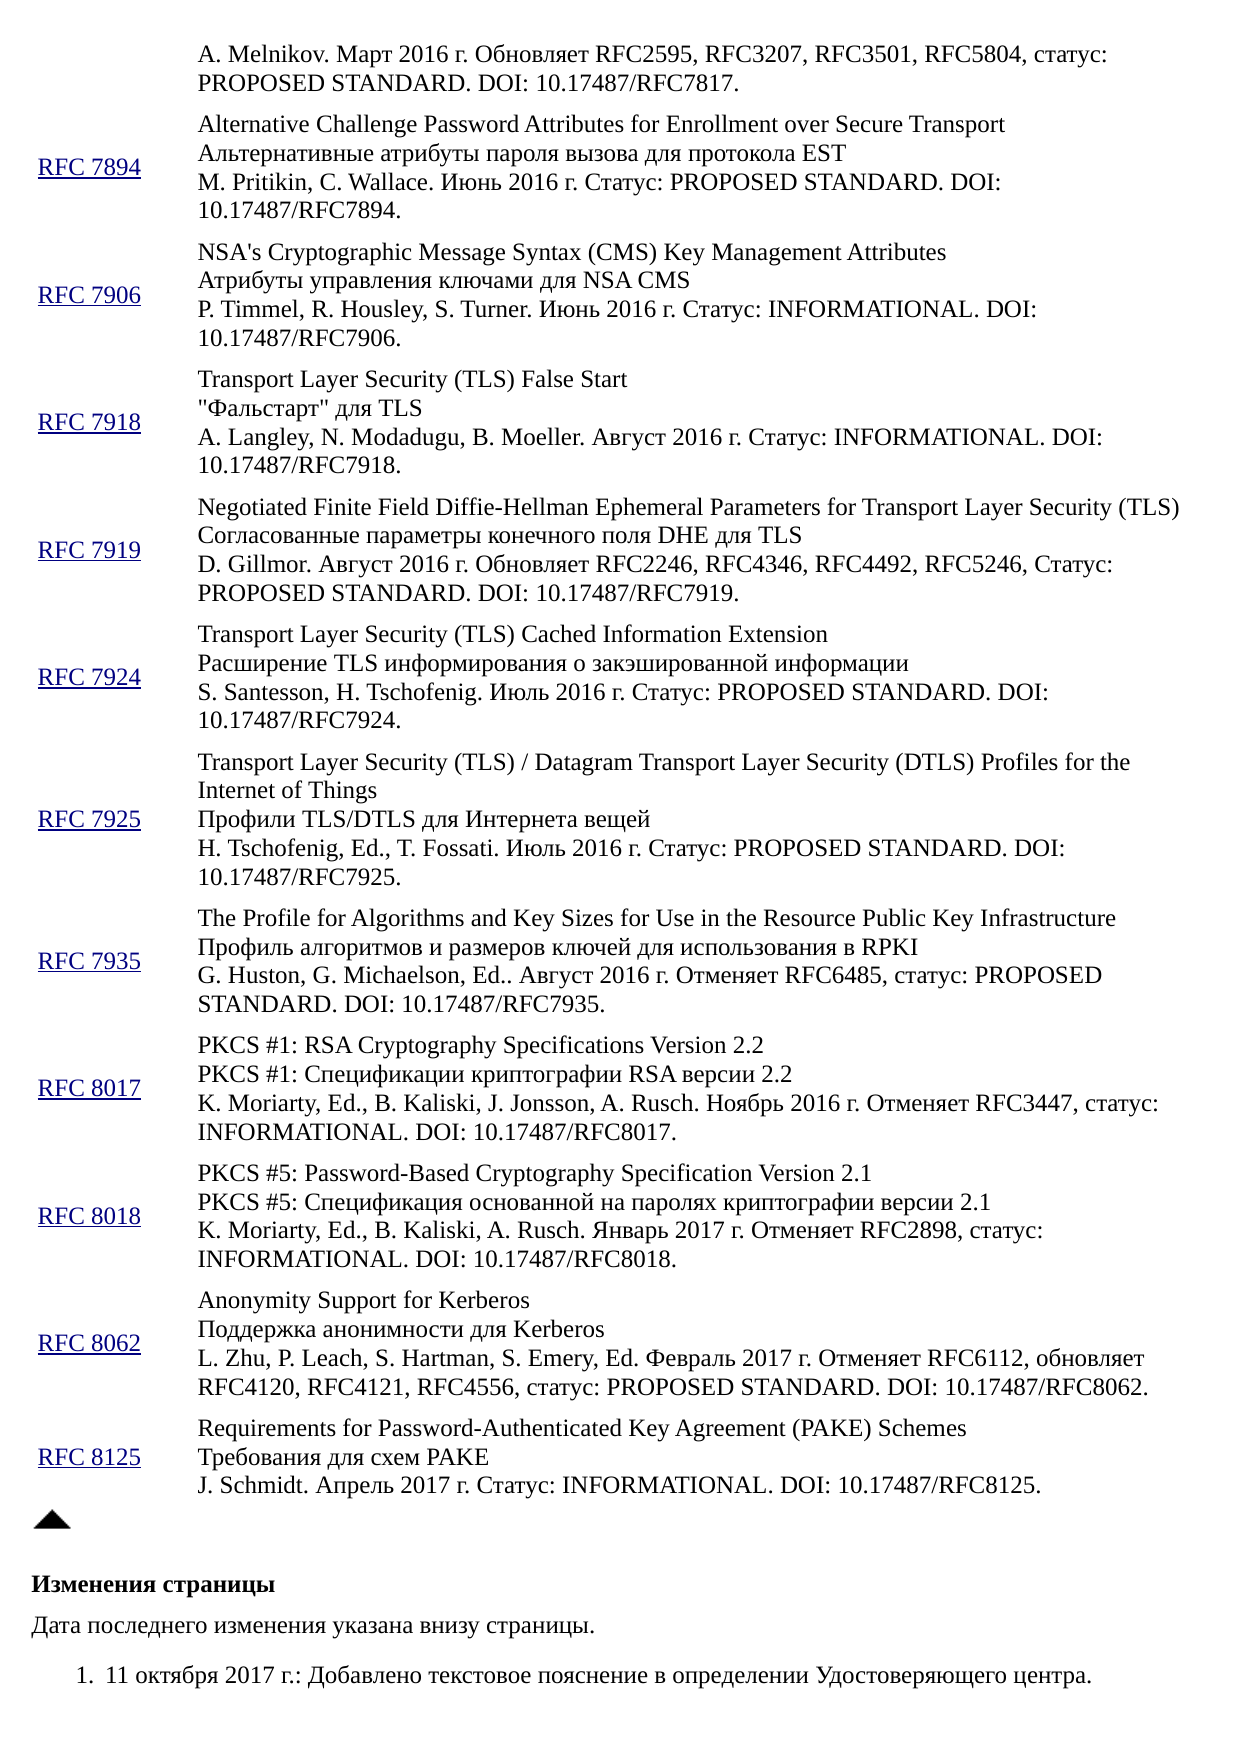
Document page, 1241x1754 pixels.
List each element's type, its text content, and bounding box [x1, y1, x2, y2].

table_cell RFC 7925 [31, 740, 191, 897]
table_cell RFC 8018 [31, 1152, 191, 1279]
table_cell RFC 7919 [31, 485, 191, 613]
table_cell PKCS #1: RSA Cryptography Specifications Version 2.2 PKCS #1: Спецификации криптографии RSA версии 2.2 K. Moriarty, Ed., B. Kaliski, J. Jonsson, A. Rusch. Ноябрь 2016 г. Отменяет RFC3447, статус: INFORMATIONAL. DOI: 10.17487/RFC8017. [191, 1024, 1212, 1152]
table_cell Transport Layer Security (TLS) / Datagram Transport Layer Security (DTLS) Profiles for the Internet of Things Профили TLS/DTLS для Интернета вещей H. Tschofenig, Ed., T. Fossati. Июль 2016 г. Статус: PROPOSED STANDARD. DOI: 10.17487/RFC7925. [191, 740, 1212, 897]
table_cell The Profile for Algorithms and Key Sizes for Use in the Resource Public Key Infrastructure Профиль алгоритмов и размеров ключей для использования в RPKI G. Huston, G. Michaelson, Ed.. Август 2016 г. Отменяет RFC6485, статус: PROPOSED STANDARD. DOI: 10.17487/RFC7935. [191, 897, 1212, 1024]
table_cell Negotiated Finite Field Diffie-Hellman Ephemeral Parameters for Transport Layer Security (TLS) Согласованные параметры конечного поля DHE для TLS D. Gillmor. Август 2016 г. Обновляет RFC2246, RFC4346, RFC4492, RFC5246, Статус: PROPOSED STANDARD. DOI: 10.17487/RFC7919. [191, 485, 1212, 613]
table_cell Transport Layer Security (TLS) False Start "Фальстарт" для TLS A. Langley, N. Modadugu, B. Moeller. Август 2016 г. Статус: INFORMATIONAL. DOI: 10.17487/RFC7918. [191, 358, 1212, 485]
text Дата последнего изменения указана внизу страницы. [31, 1611, 1212, 1639]
table_cell RFC 7906 [31, 230, 191, 358]
picture [31, 1505, 74, 1537]
table_cell Alternative Challenge Password Attributes for Enrollment over Secure Transport Альтернативные атрибуты пароля вызова для протокола EST M. Pritikin, C. Wallace. Июнь 2016 г. Статус: PROPOSED STANDARD. DOI: 10.17487/RFC7894. [191, 103, 1212, 230]
list 11 октября 2017 г.: Добавлено текстовое пояснение в определении Удостоверяющего центра. [75, 1660, 1212, 1688]
table_cell RFC 8062 [31, 1279, 191, 1407]
table_cell Requirements for Password-Authenticated Key Agreement (PAKE) Schemes Требования для схем PAKE J. Schmidt. Апрель 2017 г. Статус: INFORMATIONAL. DOI: 10.17487/RFC8125. [191, 1407, 1212, 1505]
table_cell PKCS #5: Password-Based Cryptography Specification Version 2.1 PKCS #5: Спецификация основанной на паролях криптографии версии 2.1 K. Moriarty, Ed., B. Kaliski, A. Rusch. Январь 2017 г. Отменяет RFC2898, статус: INFORMATIONAL. DOI: 10.17487/RFC8018. [191, 1152, 1212, 1279]
table_cell A. Melnikov. Март 2016 г. Обновляет RFC2595, RFC3207, RFC3501, RFC5804, статус: PROPOSED STANDARD. DOI: 10.17487/RFC7817. [191, 33, 1212, 103]
table_cell [31, 33, 191, 103]
table_cell RFC 7935 [31, 897, 191, 1024]
table_cell RFC 7894 [31, 103, 191, 230]
table_cell RFC 8125 [31, 1407, 191, 1505]
table_cell Transport Layer Security (TLS) Cached Information Extension Расширение TLS информирования о закэшированной информации S. Santesson, H. Tschofenig. Июль 2016 г. Статус: PROPOSED STANDARD. DOI: 10.17487/RFC7924. [191, 613, 1212, 740]
table_cell NSA's Cryptographic Message Syntax (CMS) Key Management Attributes Атрибуты управления ключами для NSA CMS P. Timmel, R. Housley, S. Turner. Июнь 2016 г. Статус: INFORMATIONAL. DOI: 10.17487/RFC7906. [191, 230, 1212, 358]
table_cell Anonymity Support for Kerberos Поддержка анонимности для Kerberos L. Zhu, P. Leach, S. Hartman, S. Emery, Ed. Февраль 2017 г. Отменяет RFC6112, обновляет RFC4120, RFC4121, RFC4556, статус: PROPOSED STANDARD. DOI: 10.17487/RFC8062. [191, 1279, 1212, 1407]
table_cell RFC 7924 [31, 613, 191, 740]
table_cell RFC 7918 [31, 358, 191, 485]
subtitle Изменения страницы [31, 1569, 1212, 1598]
table_cell RFC 8017 [31, 1024, 191, 1152]
